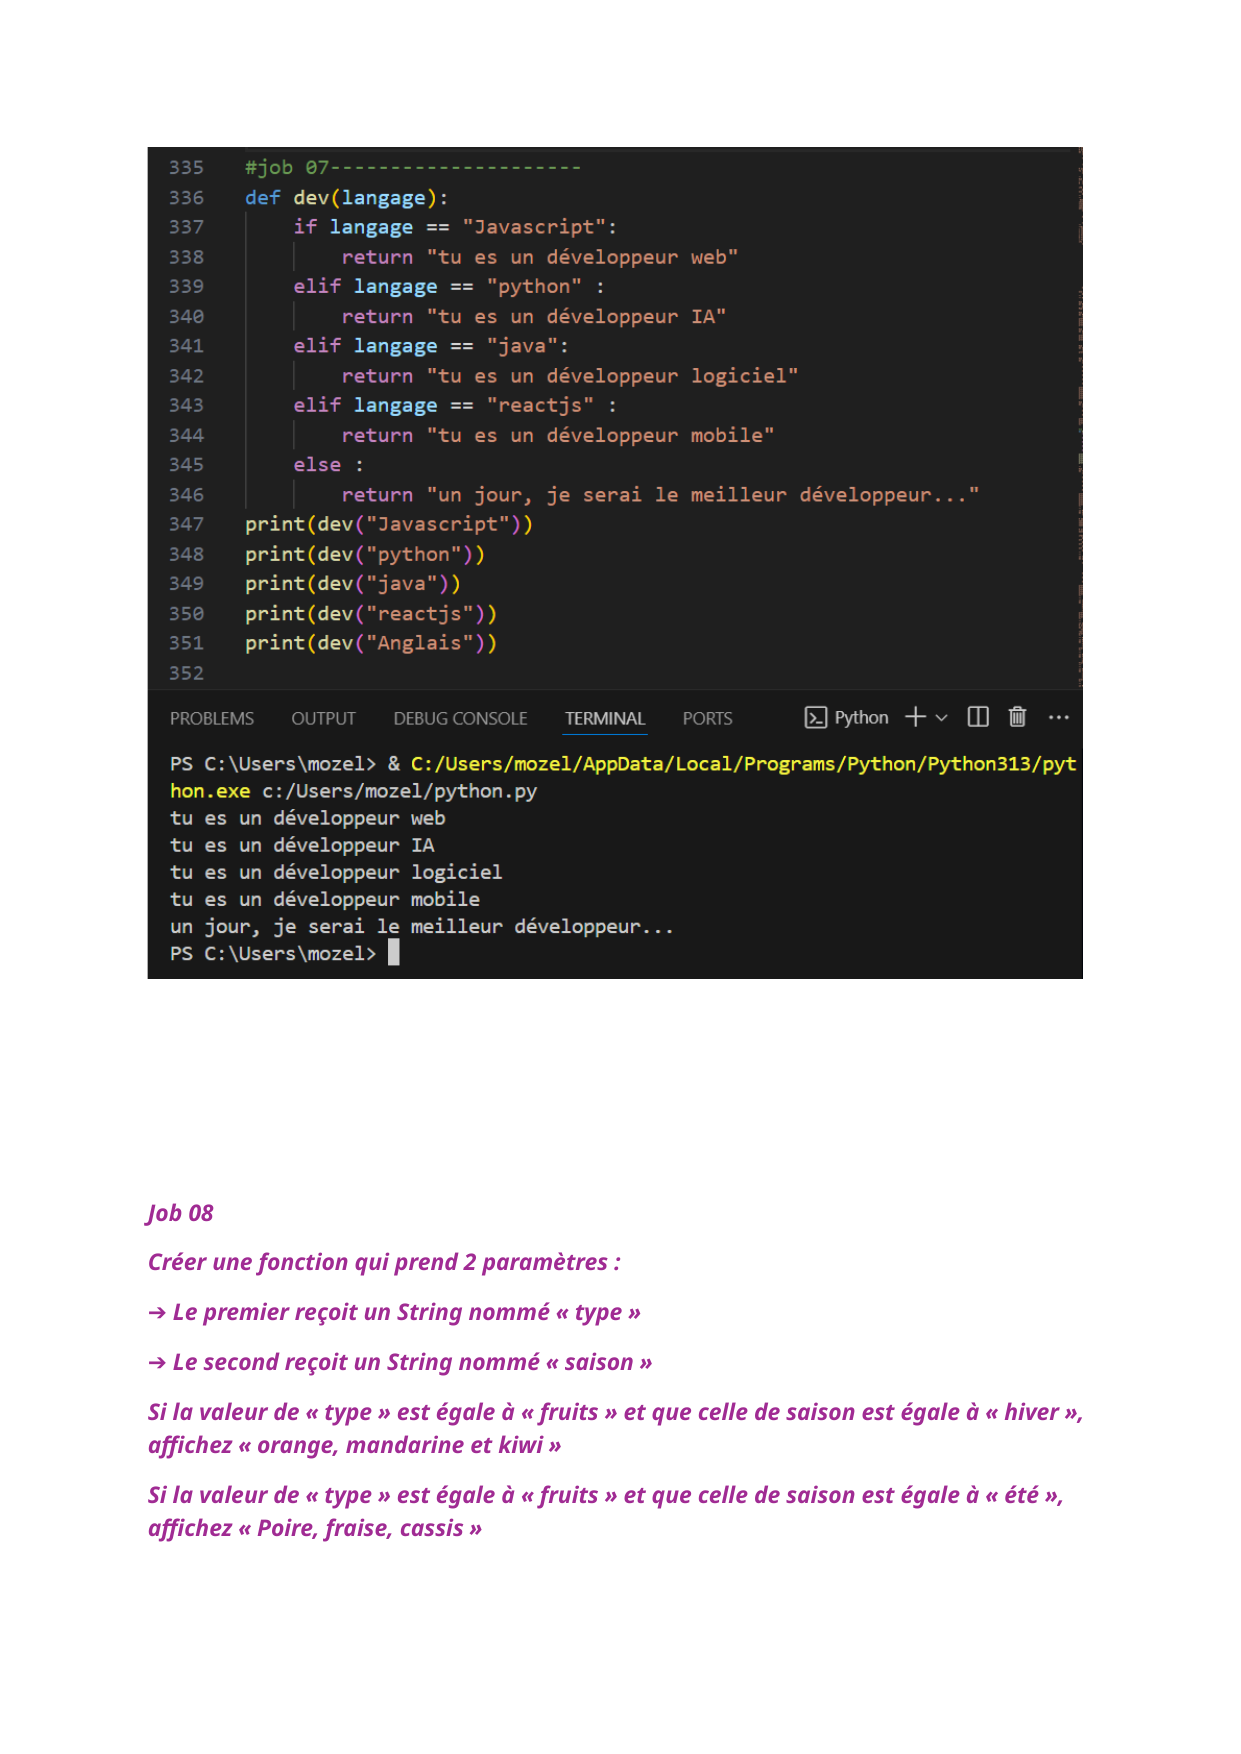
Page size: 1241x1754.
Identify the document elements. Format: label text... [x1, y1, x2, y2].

text ➔ Le premier reçoit un String nommé « type » [148, 1296, 1093, 1327]
text Créer une fonction qui prend 2 paramètres : [148, 1246, 1093, 1278]
text Job 08 [148, 1197, 1093, 1228]
text ➔ Le second reçoit un String nommé « saison » [148, 1346, 1093, 1377]
text Si la valeur de « type » est égale à « fruits » et que celle de saison est égale à « été », affichez « Poire, fraise, cassis » [148, 1479, 1093, 1543]
text Si la valeur de « type » est égale à « fruits » et que celle de saison est égale à « hiver », affichez « orange, mandarine et kiwi » [148, 1396, 1093, 1460]
